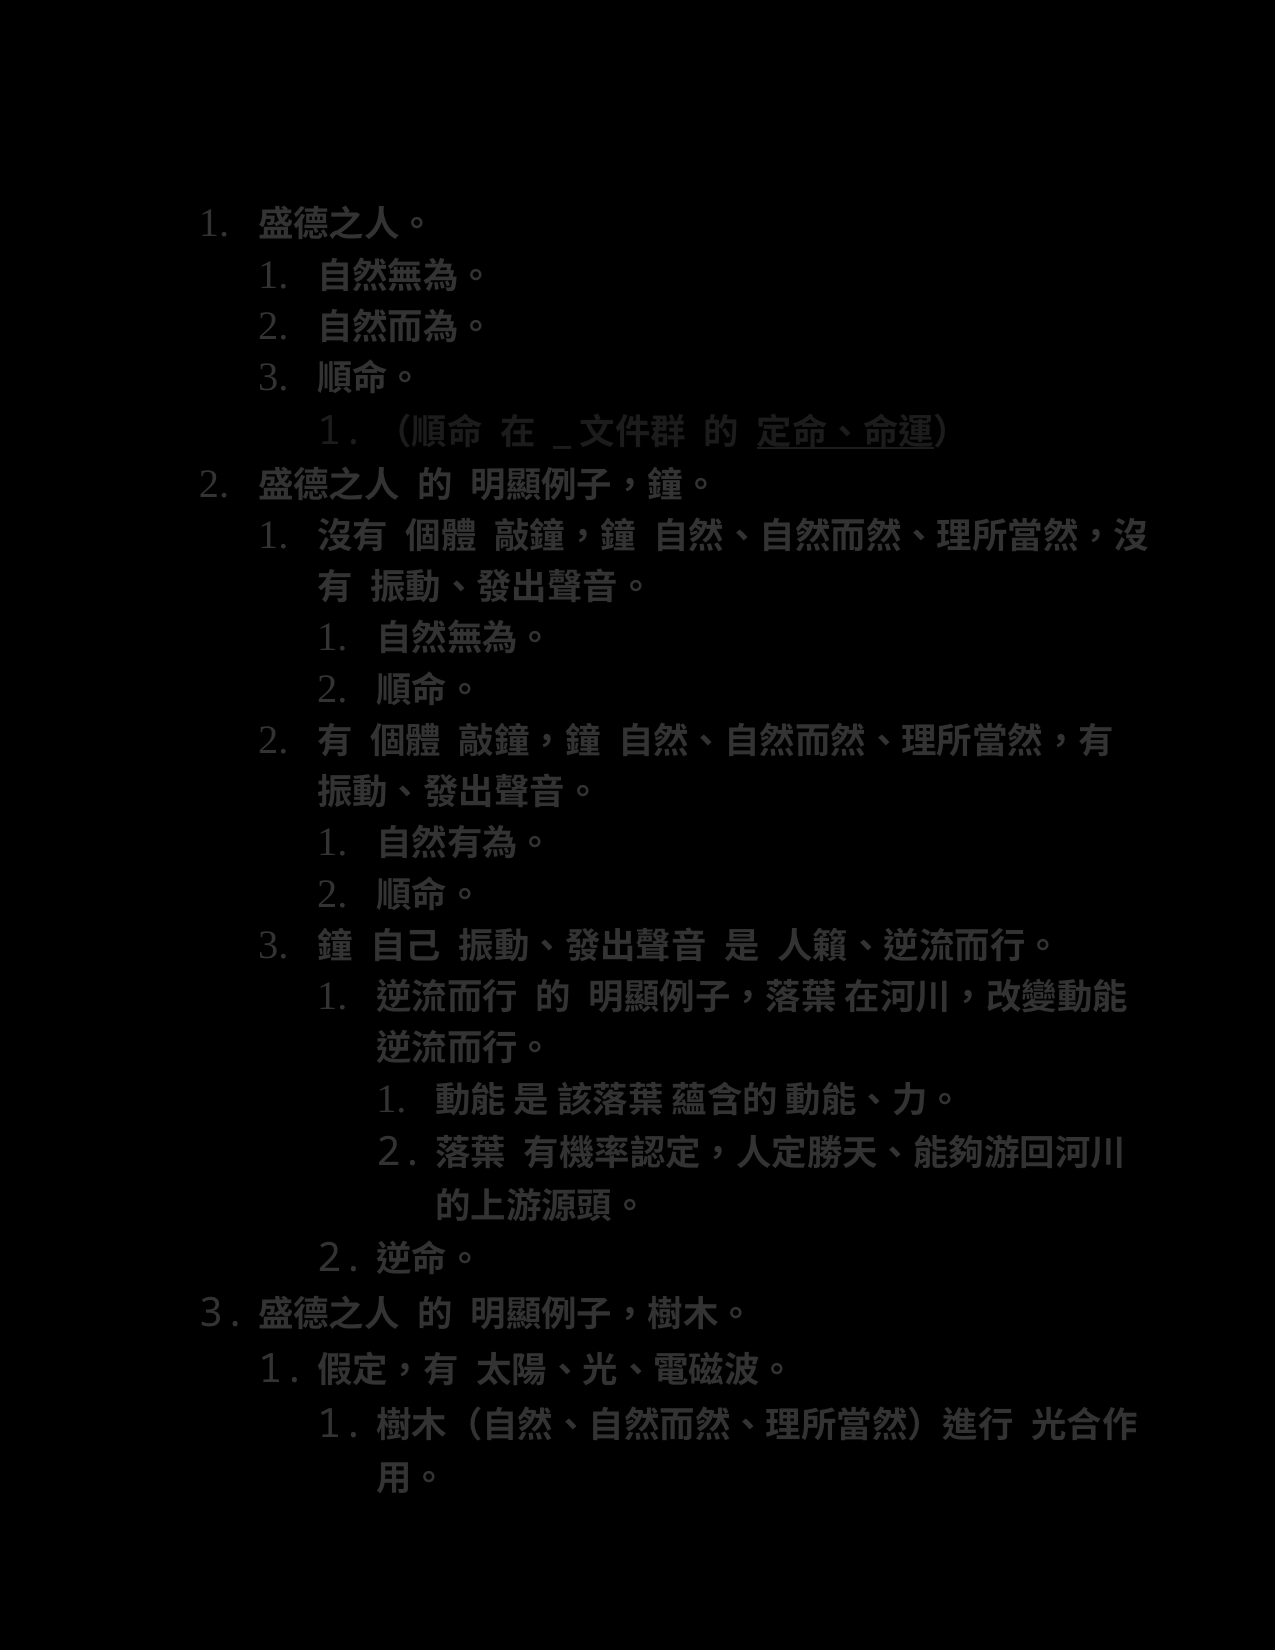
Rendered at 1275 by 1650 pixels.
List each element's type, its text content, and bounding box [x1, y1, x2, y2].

list 順命。 [258, 349, 1157, 401]
list 順命。 [317, 866, 1157, 917]
list 盛德之人 的 明顯例子，樹木。 [199, 1284, 1157, 1339]
list 沒有 個體 敲鐘，鐘 自然、自然而然、理所當然，沒有 振動、發出聲音。 [258, 507, 1157, 610]
list 自然有為。 [317, 815, 1157, 866]
list 假定，有 太陽、光、電磁波。 [258, 1339, 1157, 1394]
list 樹木（自然、自然而然、理所當然）進行 光合作用。 [317, 1394, 1157, 1500]
list 自然無為。 [317, 610, 1157, 661]
list 落葉 有機率認定，人定勝天、能夠游回河川的上游源頭。 [376, 1122, 1157, 1228]
list 順命。 [317, 661, 1157, 712]
list 有 個體 敲鐘，鐘 自然、自然而然、理所當然，有 振動、發出聲音。 [258, 712, 1157, 815]
list 自然而為。 [258, 298, 1157, 349]
list 逆命。 [317, 1228, 1157, 1284]
list 自然無為。 [258, 247, 1157, 298]
list 盛德之人 的 明顯例子，鐘。 [199, 456, 1157, 507]
list 盛德之人。 [199, 196, 1157, 247]
list 逆流而行 的 明顯例子，落葉 在河川，改變動能 逆流而行。 [317, 968, 1157, 1071]
list 動能 是 該落葉 蘊含的 動能、力。 [376, 1071, 1157, 1122]
list 鐘 自己 振動、發出聲音 是 人籟、逆流而行。 [258, 917, 1157, 968]
list （順命 在 _ 文件群 的 定命、命運） [317, 401, 1157, 456]
